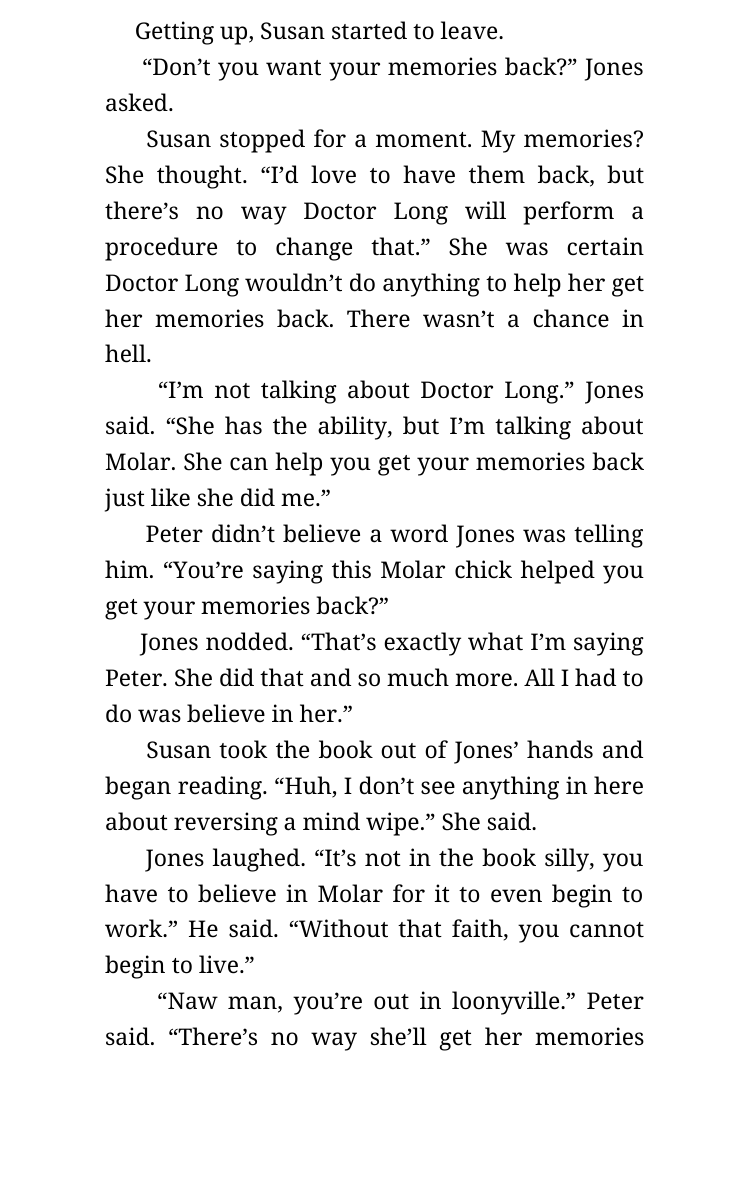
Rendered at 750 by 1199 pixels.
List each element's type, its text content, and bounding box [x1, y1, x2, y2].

text Jones laughed. “It’s not in the book silly, you have to believe in Molar for it to even begin to work.” He said. “Without that faith, you cannot begin to live.” [105, 842, 645, 981]
text Jones nodded. “That’s exactly what I’m saying Peter. She did that and so much more. All I had to do was believe in her.” [105, 626, 645, 729]
text Susan stopped for a moment. My memories? She thought. “I’d love to have them back, but there’s no way Doctor Long will perform a procedure to change that.” She was certain Doctor Long wouldn’t do anything to help her get her memories back. There wasn’t a chance in hell. [105, 123, 645, 370]
text Getting up, Susan started to leave. [105, 15, 645, 46]
text Susan took the book out of Jones’ hands and began reading. “Huh, I don’t see anything in here about reversing a mind wipe.” She said. [105, 734, 645, 837]
text Peter didn’t believe a word Jones was telling him. “You’re saying this Molar chick helped you get your memories back?” [105, 518, 645, 621]
text “Don’t you want your memories back?” Jones asked. [105, 51, 645, 118]
text “Naw man, you’re out in loonyville.” Peter said. “There’s no way she’ll get her memories [105, 985, 645, 1052]
text “I’m not talking about Doctor Long.” Jones said. “She has the ability, but I’m talking about Molar. She can help you get your memories back just like she did me.” [105, 374, 645, 513]
